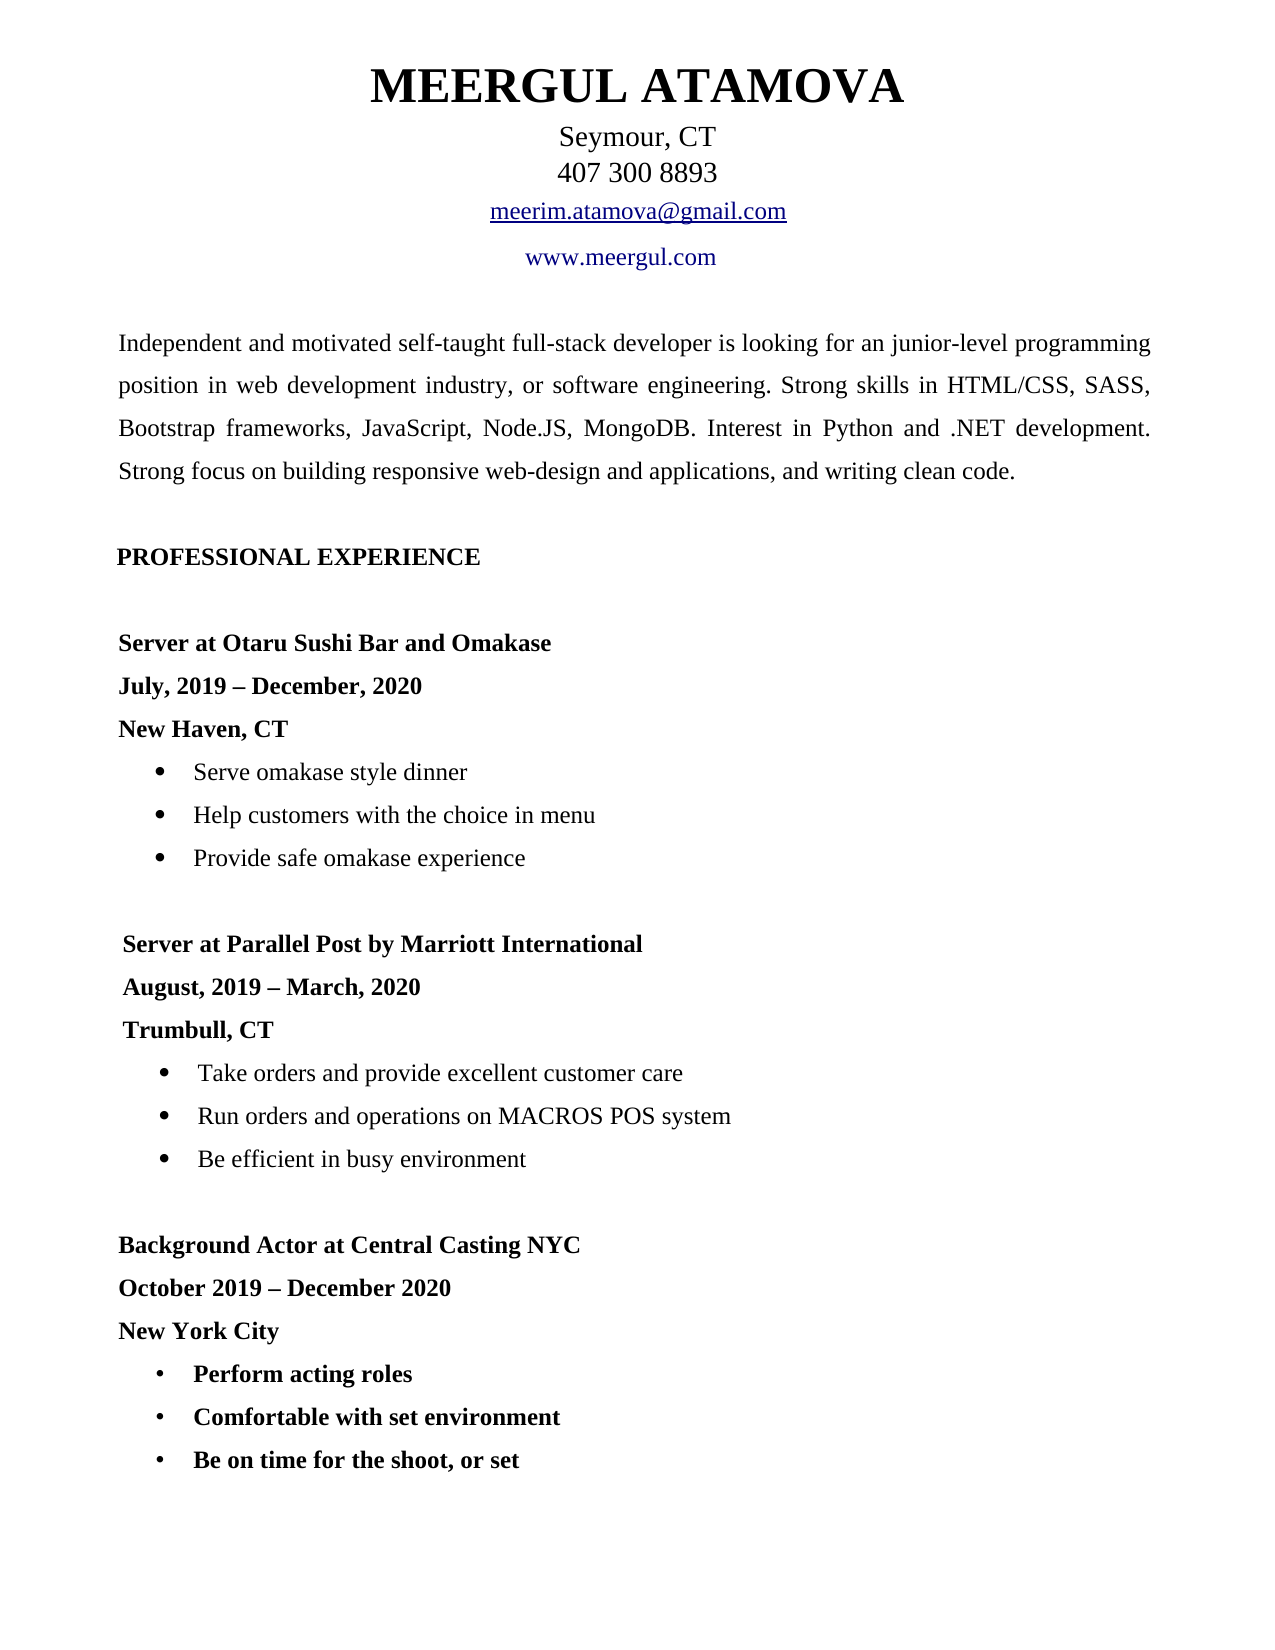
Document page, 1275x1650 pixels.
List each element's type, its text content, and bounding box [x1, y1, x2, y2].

text 407 300 8893 [122, 156, 1152, 189]
text Seymour, CT [122, 119, 1152, 152]
list Help customers with the choice in menu [156, 800, 1152, 829]
text August, 2019 – March, 2020 [122, 972, 1152, 1001]
list Serve omakase style dinner [156, 757, 1152, 786]
text PROFESSIONAL EXPERIENCE [116, 542, 747, 571]
list Run orders and operations on MACROS POS system [160, 1101, 1152, 1130]
text July, 2019 – December, 2020 [118, 671, 1152, 699]
list Background Actor at Central Casting NYC [118, 1230, 1152, 1259]
list Be on time for the shoot, or set [156, 1445, 1152, 1474]
text meerim.atamova@gmail.com [118, 192, 854, 226]
list Provide safe omakase experience [156, 843, 1152, 872]
text Server at Otaru Sushi Bar and Omakase [118, 628, 1152, 657]
text Independent and motivated self-taught full-stack developer is looking for an junior-level programming position in web development industry, or software engineering. Strong skills in HTML/CSS, SASS, Bootstrap frameworks, JavaScript, Node.JS, MongoDB. Interest in Python and .NET development. Strong focus on building responsive web-design and applications, and writing clean code. [118, 328, 1152, 485]
text MEERGUL ATAMOVA [122, 56, 1152, 113]
text www.meergul.com [118, 242, 854, 271]
text Trumbull, CT [122, 1015, 1152, 1044]
list Perform acting roles [156, 1359, 1152, 1388]
list Comfortable with set environment [156, 1402, 1152, 1431]
text Server at Parallel Post by Marriott International [122, 929, 1152, 958]
list Take orders and provide excellent customer care [160, 1058, 1152, 1087]
list New York City [118, 1316, 1152, 1345]
list October 2019 – December 2020 [118, 1273, 1152, 1302]
text New Haven, CT [118, 714, 1152, 743]
list Be efficient in busy environment [160, 1144, 1152, 1173]
